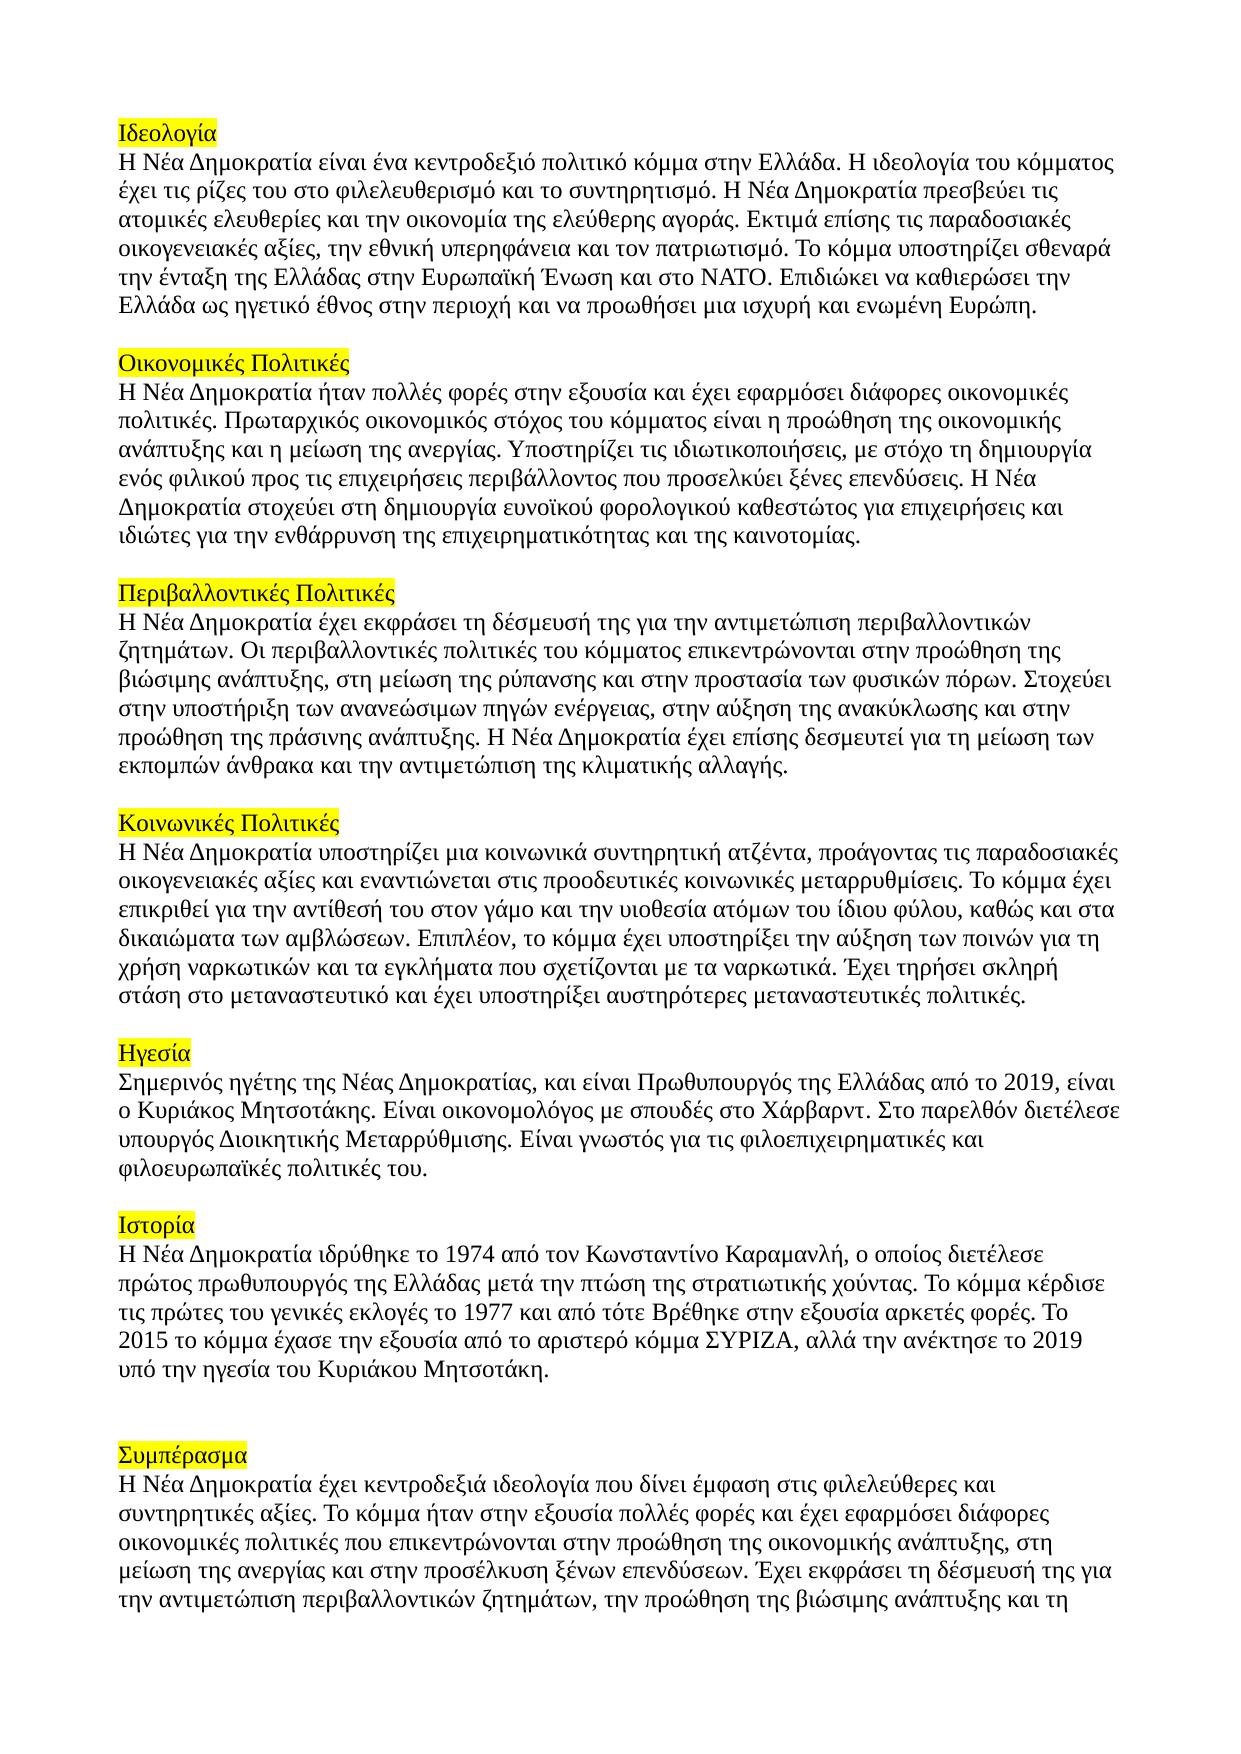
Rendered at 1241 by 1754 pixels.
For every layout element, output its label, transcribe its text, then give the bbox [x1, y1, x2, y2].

text H Νέα Δημοκρατία έχει κεντροδεξιά ιδεολογία που δίνει έμφαση στις φιλελεύθερες και συντηρητικές αξίες. Το κόμμα ήταν στην εξουσία πολλές φορές και έχει εφαρμόσει διάφορες οικονομικές πολιτικές που επικεντρώνονται στην προώθηση της οικονομικής ανάπτυξης, στη μείωση της ανεργίας και στην προσέλκυση ξένων επενδύσεων. Έχει εκφράσει τη δέσμευσή της για την αντιμετώπιση περιβαλλοντικών ζητημάτων, την προώθηση της βιώσιμης ανάπτυξης και τη [118, 1469, 1122, 1613]
text Η Νέα Δημοκρατία υποστηρίζει μια κοινωνικά συντηρητική ατζέντα, προάγοντας τις παραδοσιακές οικογενειακές αξίες και εναντιώνεται στις προοδευτικές κοινωνικές μεταρρυθμίσεις. Το κόμμα έχει επικριθεί για την αντίθεσή του στον γάμο και την υιοθεσία ατόμων του ίδιου φύλου, καθώς και στα δικαιώματα των αμβλώσεων. Επιπλέον, το κόμμα έχει υποστηρίξει την αύξηση των ποινών για τη χρήση ναρκωτικών και τα εγκλήματα που σχετίζονται με τα ναρκωτικά. Έχει τηρήσει σκληρή στάση στο μεταναστευτικό και έχει υποστηρίξει αυστηρότερες μεταναστευτικές πολιτικές. [118, 837, 1122, 1009]
text Ιδεολογία [118, 118, 1122, 147]
text Ηγεσία [118, 1038, 1122, 1067]
text Σημερινός ηγέτης της Νέας Δημοκρατίας, και είναι Πρωθυπουργός της Ελλάδας από το 2019, είναι ο Κυριάκος Μητσοτάκης. Είναι οικονομολόγος με σπουδές στο Χάρβαρντ. Στο παρελθόν διετέλεσε υπουργός Διοικητικής Μεταρρύθμισης. Είναι γνωστός για τις φιλοεπιχειρηματικές και φιλοευρωπαϊκές πολιτικές του. [118, 1067, 1122, 1182]
text Συμπέρασμα [118, 1441, 1122, 1469]
text Ιστορία [118, 1211, 1122, 1239]
text Κοινωνικές Πολιτικές [118, 808, 1122, 837]
text Οικονομικές Πολιτικές [118, 348, 1122, 377]
text Περιβαλλοντικές Πολιτικές [118, 578, 1122, 607]
text Η Νέα Δημοκρατία ήταν πολλές φορές στην εξουσία και έχει εφαρμόσει διάφορες οικονομικές πολιτικές. Πρωταρχικός οικονομικός στόχος του κόμματος είναι η προώθηση της οικονομικής ανάπτυξης και η μείωση της ανεργίας. Υποστηρίζει τις ιδιωτικοποιήσεις, με στόχο τη δημιουργία ενός φιλικού προς τις επιχειρήσεις περιβάλλοντος που προσελκύει ξένες επενδύσεις. Η Νέα Δημοκρατία στοχεύει στη δημιουργία ευνοϊκού φορολογικού καθεστώτος για επιχειρήσεις και ιδιώτες για την ενθάρρυνση της επιχειρηματικότητας και της καινοτομίας. [118, 377, 1122, 549]
text Η Νέα Δημοκρατία ιδρύθηκε το 1974 από τον Κωνσταντίνο Καραμανλή, ο οποίος διετέλεσε πρώτος πρωθυπουργός της Ελλάδας μετά την πτώση της στρατιωτικής χούντας. Το κόμμα κέρδισε τις πρώτες του γενικές εκλογές το 1977 και από τότε Βρέθηκε στην εξουσία αρκετές φορές. Το 2015 το κόμμα έχασε την εξουσία από το αριστερό κόμμα ΣΥΡΙΖΑ, αλλά την ανέκτησε το 2019 υπό την ηγεσία του Κυριάκου Μητσοτάκη. [118, 1239, 1122, 1383]
text Η Νέα Δημοκρατία είναι ένα κεντροδεξιό πολιτικό κόμμα στην Ελλάδα. Η ιδεολογία του κόμματος έχει τις ρίζες του στο φιλελευθερισμό και το συντηρητισμό. Η Νέα Δημοκρατία πρεσβεύει τις ατομικές ελευθερίες και την οικονομία της ελεύθερης αγοράς. Εκτιμά επίσης τις παραδοσιακές οικογενειακές αξίες, την εθνική υπερηφάνεια και τον πατριωτισμό. Το κόμμα υποστηρίζει σθεναρά την ένταξη της Ελλάδας στην Ευρωπαϊκή Ένωση και στο ΝΑΤΟ. Επιδιώκει να καθιερώσει την Ελλάδα ως ηγετικό έθνος στην περιοχή και να προωθήσει μια ισχυρή και ενωμένη Ευρώπη. [118, 147, 1122, 319]
text Η Νέα Δημοκρατία έχει εκφράσει τη δέσμευσή της για την αντιμετώπιση περιβαλλοντικών ζητημάτων. Οι περιβαλλοντικές πολιτικές του κόμματος επικεντρώνονται στην προώθηση της βιώσιμης ανάπτυξης, στη μείωση της ρύπανσης και στην προστασία των φυσικών πόρων. Στοχεύει στην υποστήριξη των ανανεώσιμων πηγών ενέργειας, στην αύξηση της ανακύκλωσης και στην προώθηση της πράσινης ανάπτυξης. Η Νέα Δημοκρατία έχει επίσης δεσμευτεί για τη μείωση των εκπομπών άνθρακα και την αντιμετώπιση της κλιματικής αλλαγής. [118, 607, 1122, 779]
